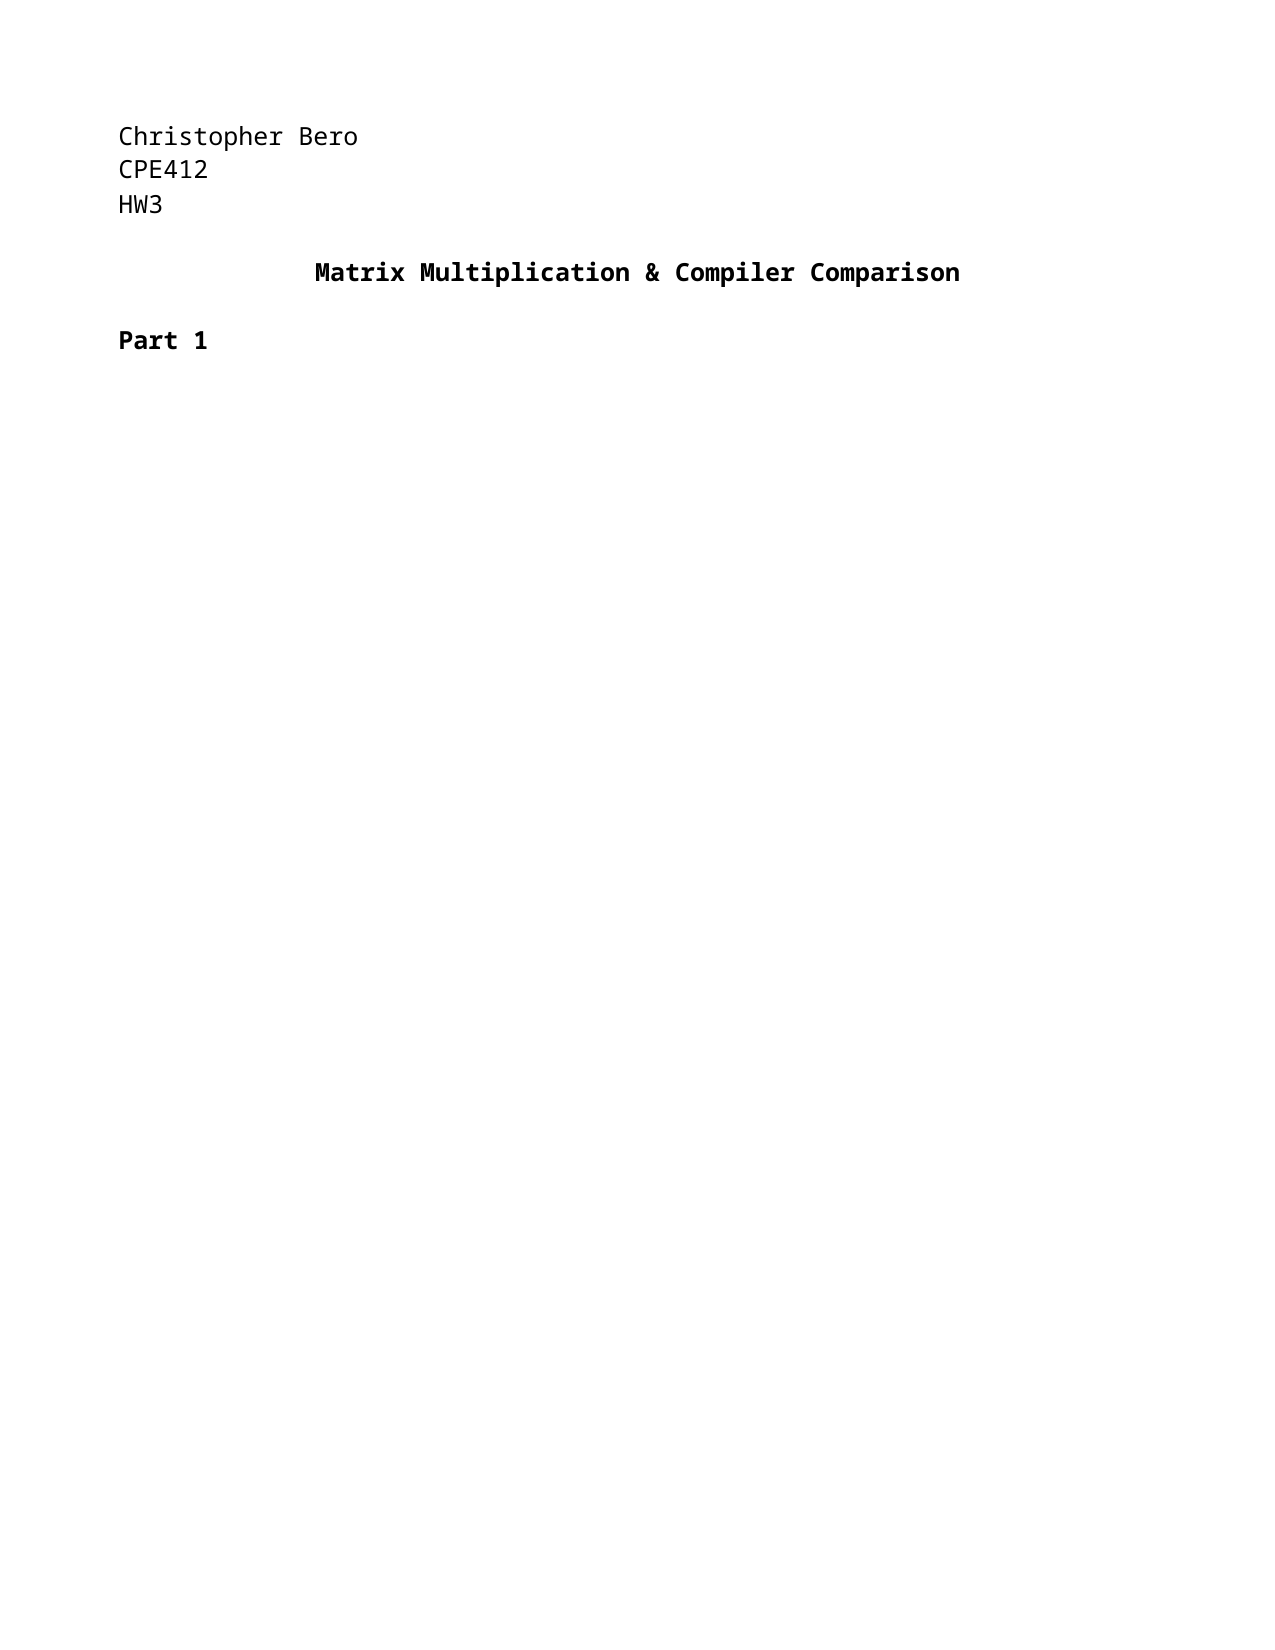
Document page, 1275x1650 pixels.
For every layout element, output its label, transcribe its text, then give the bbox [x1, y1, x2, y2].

text Christopher Bero [118, 118, 1157, 152]
text Matrix Multiplication & Compiler Comparison [118, 254, 1157, 288]
text CPE412 [118, 152, 1157, 186]
text HW3 [118, 186, 1157, 220]
text Part 1 [118, 322, 1157, 357]
